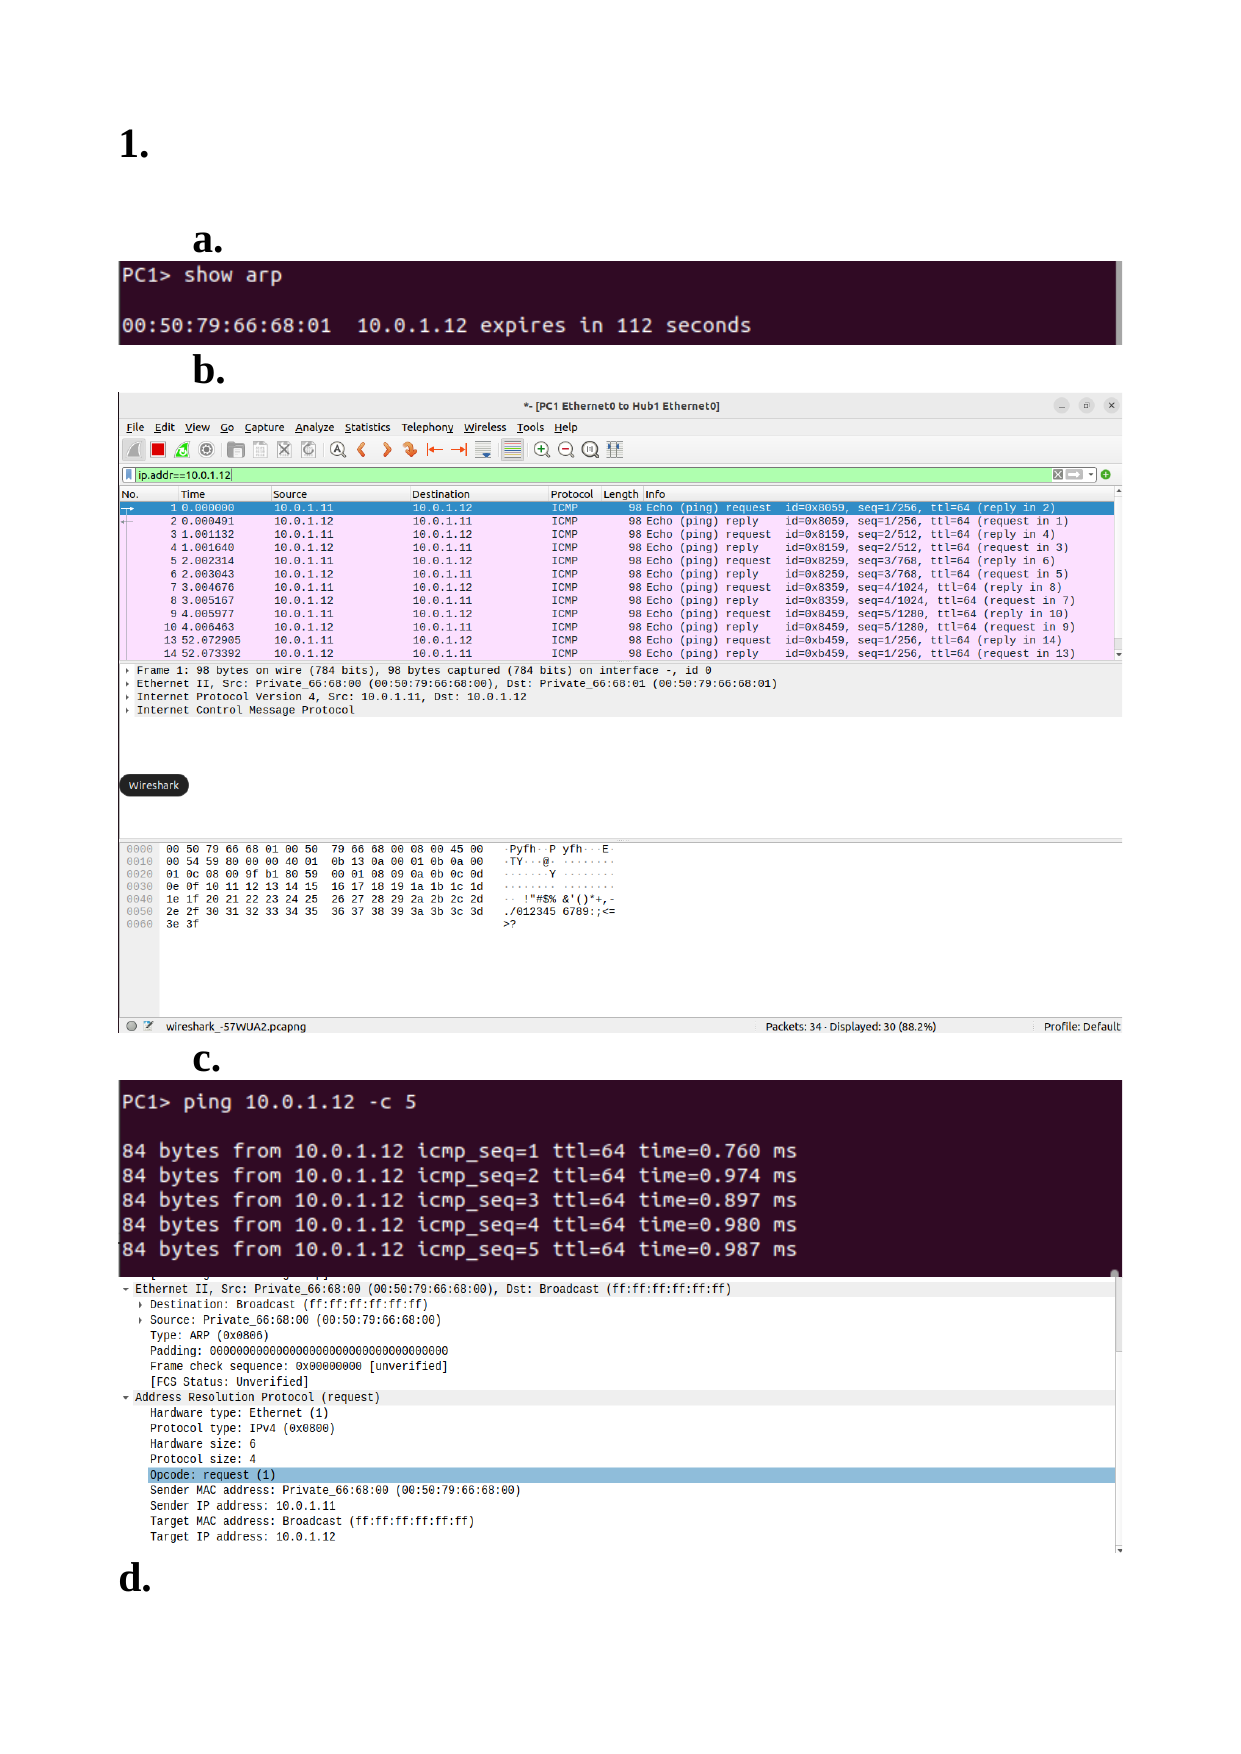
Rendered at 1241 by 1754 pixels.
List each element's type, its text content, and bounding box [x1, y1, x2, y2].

picture [118, 392, 1123, 1033]
picture [118, 261, 1123, 345]
text c. [118, 1033, 1122, 1080]
text d. [118, 1553, 1122, 1600]
text 1. [118, 118, 1122, 166]
text b. [118, 345, 1122, 392]
text a. [118, 214, 1122, 261]
picture [118, 1080, 1123, 1553]
